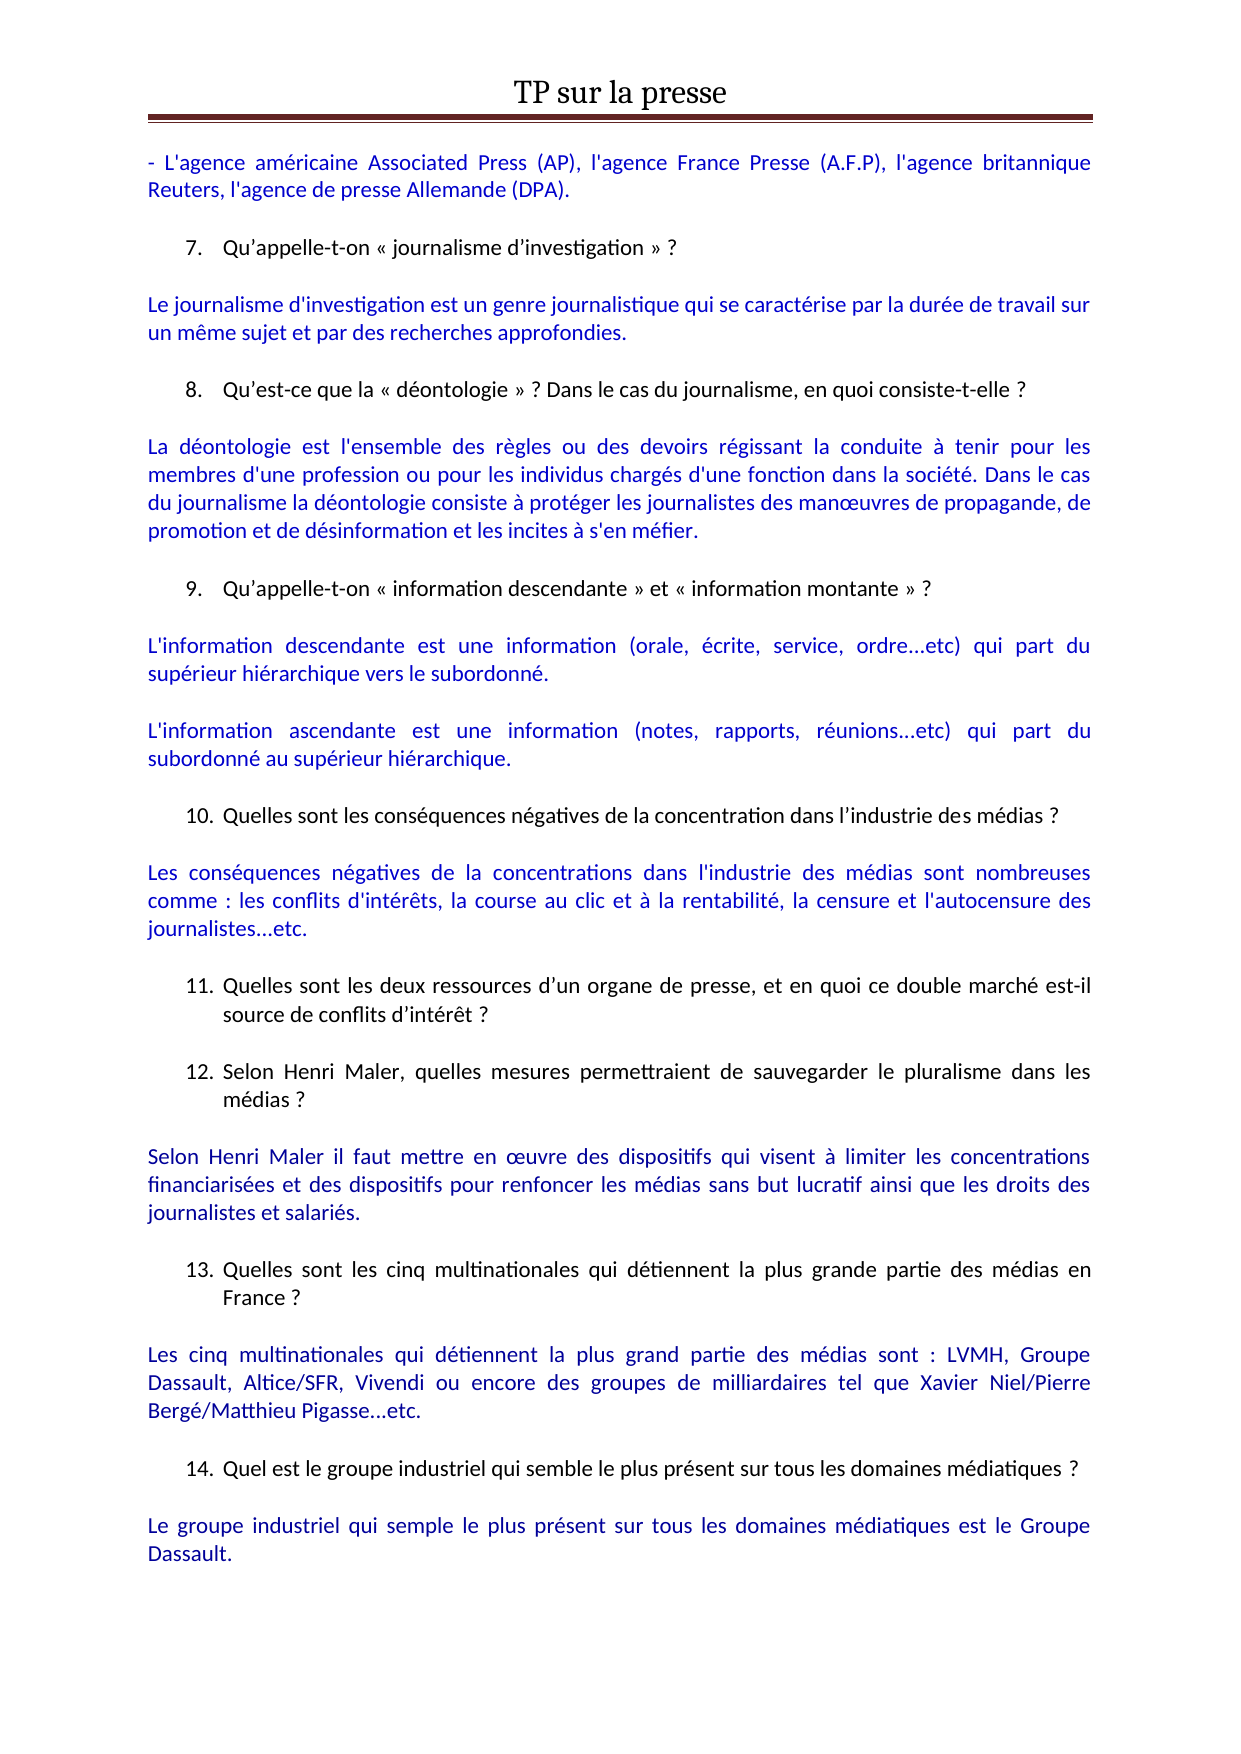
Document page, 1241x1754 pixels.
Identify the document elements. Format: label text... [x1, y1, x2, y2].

text L'information descendante est une information (orale, écrite, service, ordre...etc) qui part du supérieur hiérarchique vers le subordonné. [148, 631, 1093, 687]
text Les cinq multinationales qui détiennent la plus grand partie des médias sont : LVMH, Groupe Dassault, Altice/SFR, Vivendi ou encore des groupes de milliardaires tel que Xavier Niel/Pierre Bergé/Matthieu Pigasse...etc. [148, 1341, 1093, 1424]
list Quel est le groupe industriel qui semble le plus présent sur tous les domaines médiatiques ? [185, 1454, 1093, 1482]
list Quelles sont les conséquences négatives de la concentration dans l’industrie des médias ? [185, 801, 1093, 829]
list Quelles sont les deux ressources d’un organe de presse, et en quoi ce double marché est-il source de conflits d’intérêt ? [185, 972, 1093, 1028]
text Le journalisme d'investigation est un genre journalistique qui se caractérise par la durée de travail sur un même sujet et par des recherches approfondies. [148, 290, 1093, 346]
text - L'agence américaine Associated Press (AP), l'agence France Presse (A.F.P), l'agence britannique Reuters, l'agence de presse Allemande (DPA). [148, 148, 1093, 204]
list Quelles sont les cinq multinationales qui détiennent la plus grande partie des médias en France ? [185, 1255, 1093, 1311]
text L'information ascendante est une information (notes, rapports, réunions...etc) qui part du subordonné au supérieur hiérarchique. [148, 716, 1093, 772]
list Qu’appelle-t-on « information descendante » et « information montante » ? [185, 574, 1093, 602]
text La déontologie est l'ensemble des règles ou des devoirs régissant la conduite à tenir pour les membres d'une profession ou pour les individus chargés d'une fonction dans la société. Dans le cas du journalisme la déontologie consiste à protéger les journalistes des manœuvres de propagande, de promotion et de désinformation et les incites à s'en méfier. [148, 432, 1093, 544]
list Qu’est-ce que la « déontologie » ? Dans le cas du journalisme, en quoi consiste-t-elle ? [185, 375, 1093, 403]
text Les conséquences négatives de la concentrations dans l'industrie des médias sont nombreuses comme : les conflits d'intérêts, la course au clic et à la rentabilité, la censure et l'autocensure des journalistes...etc. [148, 858, 1093, 942]
text Le groupe industriel qui semple le plus présent sur tous les domaines médiatiques est le Groupe Dassault. [148, 1511, 1093, 1567]
list Selon Henri Maler, quelles mesures permettraient de sauvegarder le pluralisme dans les médias ? [185, 1057, 1093, 1113]
list Qu’appelle-t-on « journalisme d’investigation » ? [185, 233, 1093, 261]
text Selon Henri Maler il faut mettre en œuvre des dispositifs qui visent à limiter les concentrations financiarisées et des dispositifs pour renfoncer les médias sans but lucratif ainsi que les droits des journalistes et salariés. [148, 1142, 1093, 1226]
